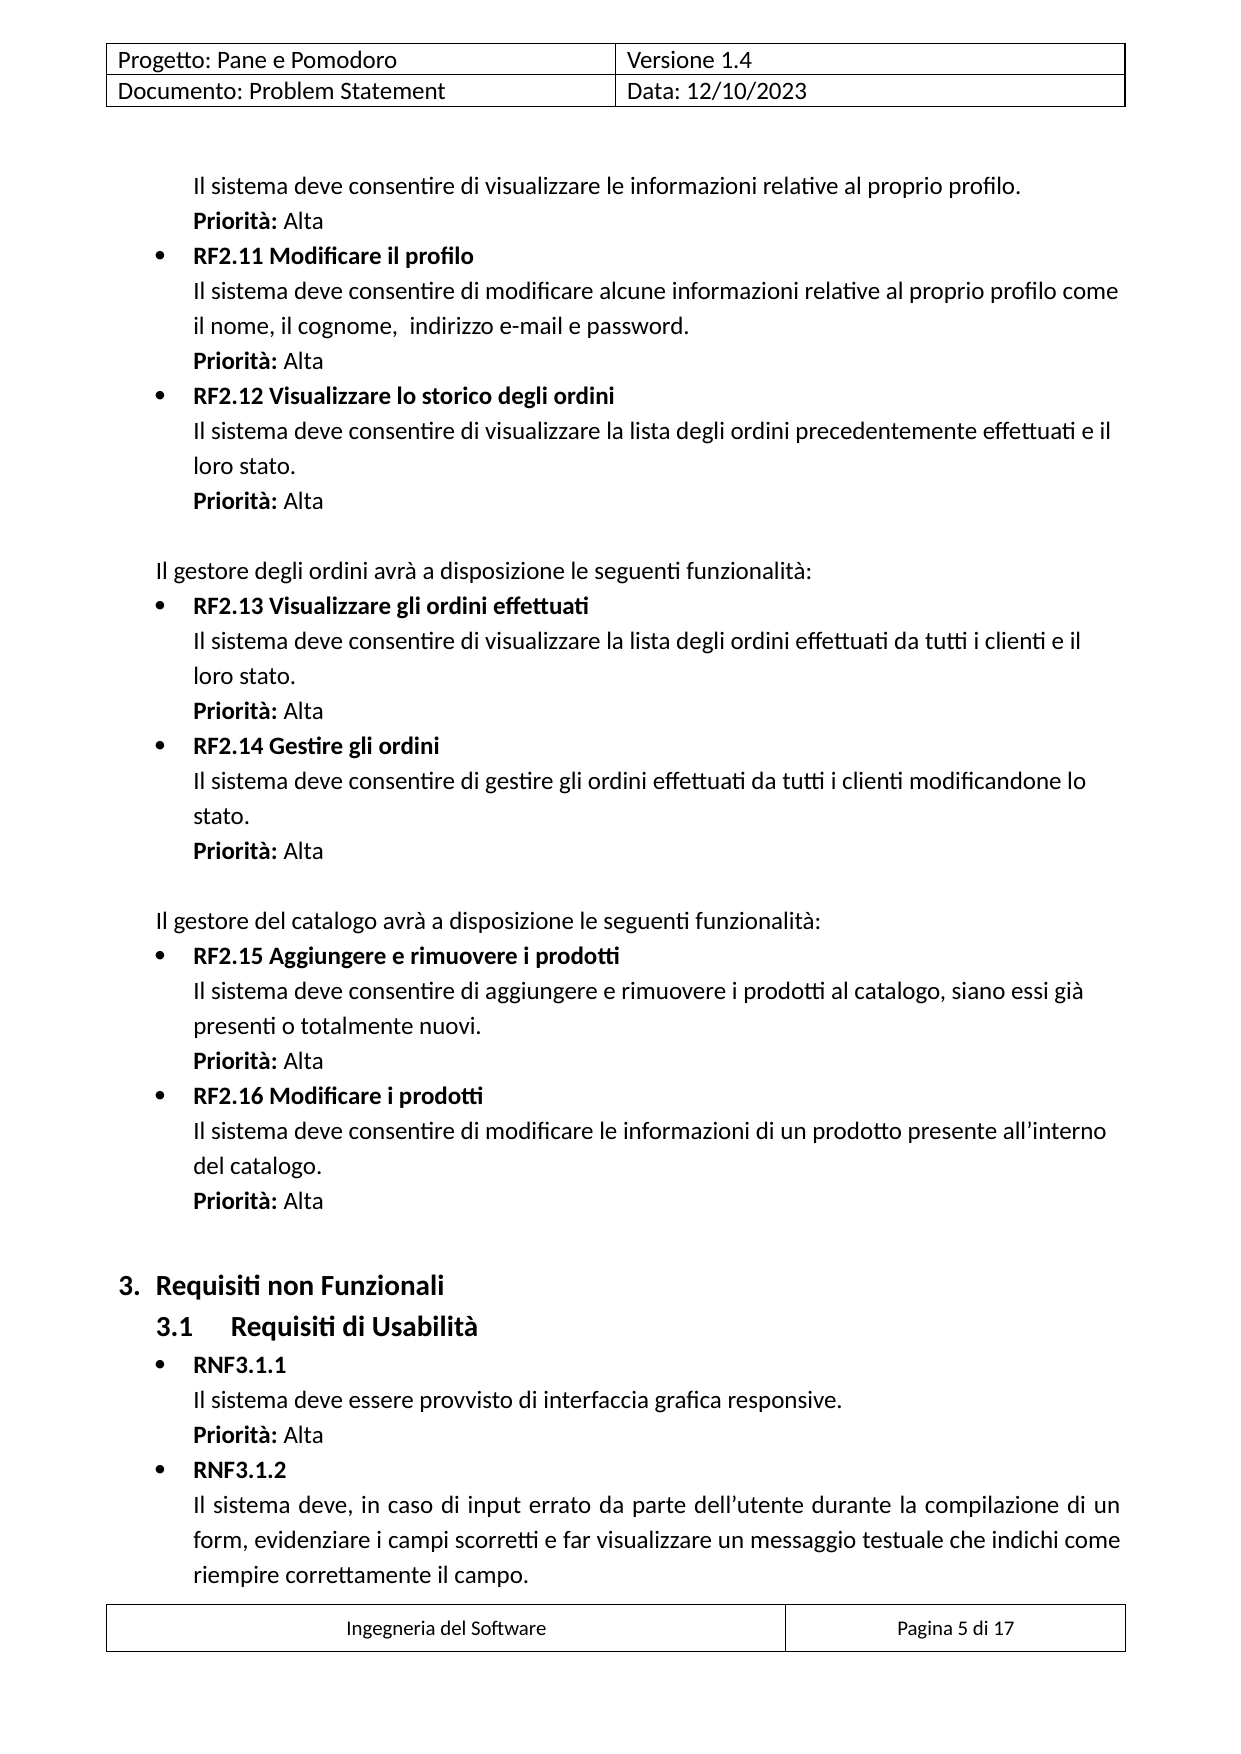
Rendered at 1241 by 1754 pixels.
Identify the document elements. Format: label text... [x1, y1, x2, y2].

list Il sistema deve consentire di visualizzare la lista degli ordini effettuati da tutti i clienti e il loro stato. [193, 626, 1122, 691]
list RNF3.1.1 [156, 1349, 1122, 1380]
list Priorità: Alta [193, 1046, 1122, 1076]
list RF2.13 Visualizzare gli ordini effettuati [156, 591, 1122, 621]
list Priorità: Alta [193, 206, 1122, 236]
list Il gestore del catalogo avrà a disposizione le seguenti funzionalità: [156, 906, 1122, 936]
list RNF3.1.2 [156, 1454, 1122, 1485]
list Il sistema deve, in caso di input errato da parte dell’utente durante la compilazione di un form, evidenziare i campi scorretti e far visualizzare un messaggio testuale che indichi come riempire correttamente il campo. [193, 1489, 1122, 1590]
list RF2.11 Modificare il profilo [156, 241, 1122, 271]
list Il sistema deve essere provvisto di interfaccia grafica responsive. [193, 1384, 1122, 1415]
list Priorità: Alta [193, 486, 1122, 516]
list Priorità: Alta [193, 1186, 1122, 1216]
list Il sistema deve consentire di gestire gli ordini effettuati da tutti i clienti modificandone lo stato. [193, 766, 1122, 831]
list Il sistema deve consentire di aggiungere e rimuovere i prodotti al catalogo, siano essi già presenti o totalmente nuovi. [193, 976, 1122, 1041]
list RF2.14 Gestire gli ordini [156, 731, 1122, 761]
list Priorità: Alta [193, 836, 1122, 866]
list Il gestore degli ordini avrà a disposizione le seguenti funzionalità: [156, 556, 1122, 586]
list Priorità: Alta [193, 346, 1122, 376]
subtitle Requisiti di Usabilità [156, 1308, 1122, 1344]
list Priorità: Alta [193, 1419, 1122, 1450]
list Il sistema deve consentire di visualizzare la lista degli ordini precedentemente effettuati e il loro stato. [193, 416, 1122, 481]
list Priorità: Alta [193, 696, 1122, 726]
list RF2.15 Aggiungere e rimuovere i prodotti [156, 941, 1122, 971]
subtitle Requisiti non Funzionali [118, 1267, 1122, 1303]
list RF2.12 Visualizzare lo storico degli ordini [156, 381, 1122, 411]
list Il sistema deve consentire di modificare alcune informazioni relative al proprio profilo come il nome, il cognome, indirizzo e-mail e password. [193, 276, 1122, 341]
list Il sistema deve consentire di modificare le informazioni di un prodotto presente all’interno del catalogo. [193, 1116, 1122, 1181]
list RF2.16 Modificare i prodotti [156, 1081, 1122, 1111]
list Il sistema deve consentire di visualizzare le informazioni relative al proprio profilo. [193, 171, 1122, 201]
